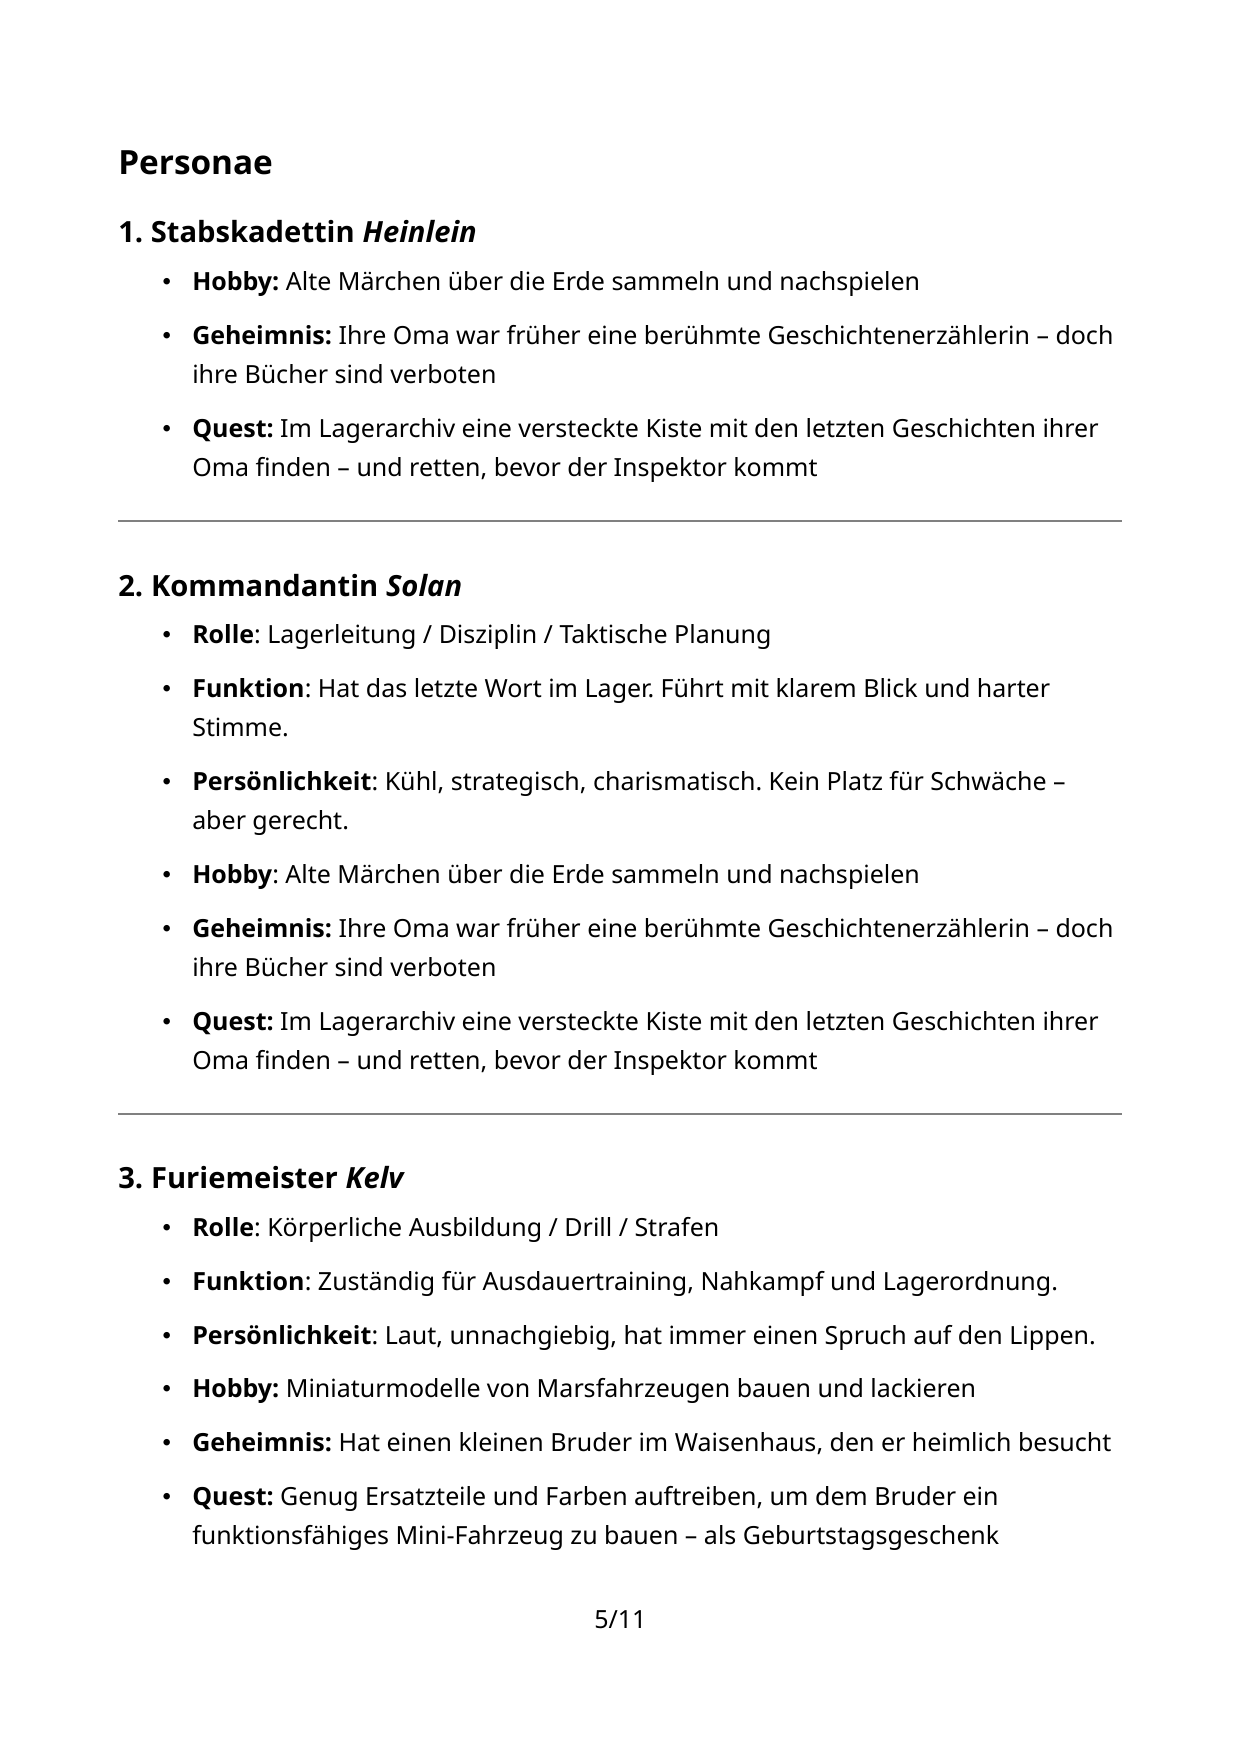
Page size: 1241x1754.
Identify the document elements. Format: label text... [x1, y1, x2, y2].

list Hobby: Alte Märchen über die Erde sammeln und nachspielen [162, 857, 1122, 891]
list Geheimnis: Hat einen kleinen Bruder im Waisenhaus, den er heimlich besucht [162, 1425, 1122, 1459]
list Quest: Genug Ersatzteile und Farben auftreiben, um dem Bruder ein funktionsfähiges Mini-Fahrzeug zu bauen – als Geburtstagsgeschenk [162, 1479, 1122, 1552]
list Quest: Im Lagerarchiv eine versteckte Kiste mit den letzten Geschichten ihrer Oma finden – und retten, bevor der Inspektor kommt [162, 410, 1122, 483]
list Geheimnis: Ihre Oma war früher eine berühmte Geschichtenerzählerin – doch ihre Bücher sind verboten [162, 910, 1122, 983]
list Funktion: Hat das letzte Wort im Lager. Führt mit klarem Blick und harter Stimme. [162, 671, 1122, 744]
subtitle Personae [118, 139, 1122, 184]
list Geheimnis: Ihre Oma war früher eine berühmte Geschichtenerzählerin – doch ihre Bücher sind verboten [162, 317, 1122, 391]
subtitle 2. Kommandantin Solan [118, 565, 1122, 604]
list Hobby: Miniaturmodelle von Marsfahrzeugen bauen und lackieren [162, 1371, 1122, 1405]
list Hobby: Alte Märchen über die Erde sammeln und nachspielen [162, 264, 1122, 298]
list Quest: Im Lagerarchiv eine versteckte Kiste mit den letzten Geschichten ihrer Oma finden – und retten, bevor der Inspektor kommt [162, 1003, 1122, 1076]
list Persönlichkeit: Kühl, strategisch, charismatisch. Kein Platz für Schwäche – aber gerecht. [162, 764, 1122, 837]
subtitle 1. Stabskadettin Heinlein [118, 211, 1122, 251]
list Funktion: Zuständig für Ausdauertraining, Nahkampf und Lagerordnung. [162, 1264, 1122, 1298]
list Persönlichkeit: Laut, unnachgiebig, hat immer einen Spruch auf den Lippen. [162, 1317, 1122, 1351]
subtitle 3. Furiemeister Kelv [118, 1158, 1122, 1197]
list Rolle: Lagerleitung / Disziplin / Taktische Planung [162, 617, 1122, 651]
list Rolle: Körperliche Ausbildung / Drill / Strafen [162, 1210, 1122, 1244]
